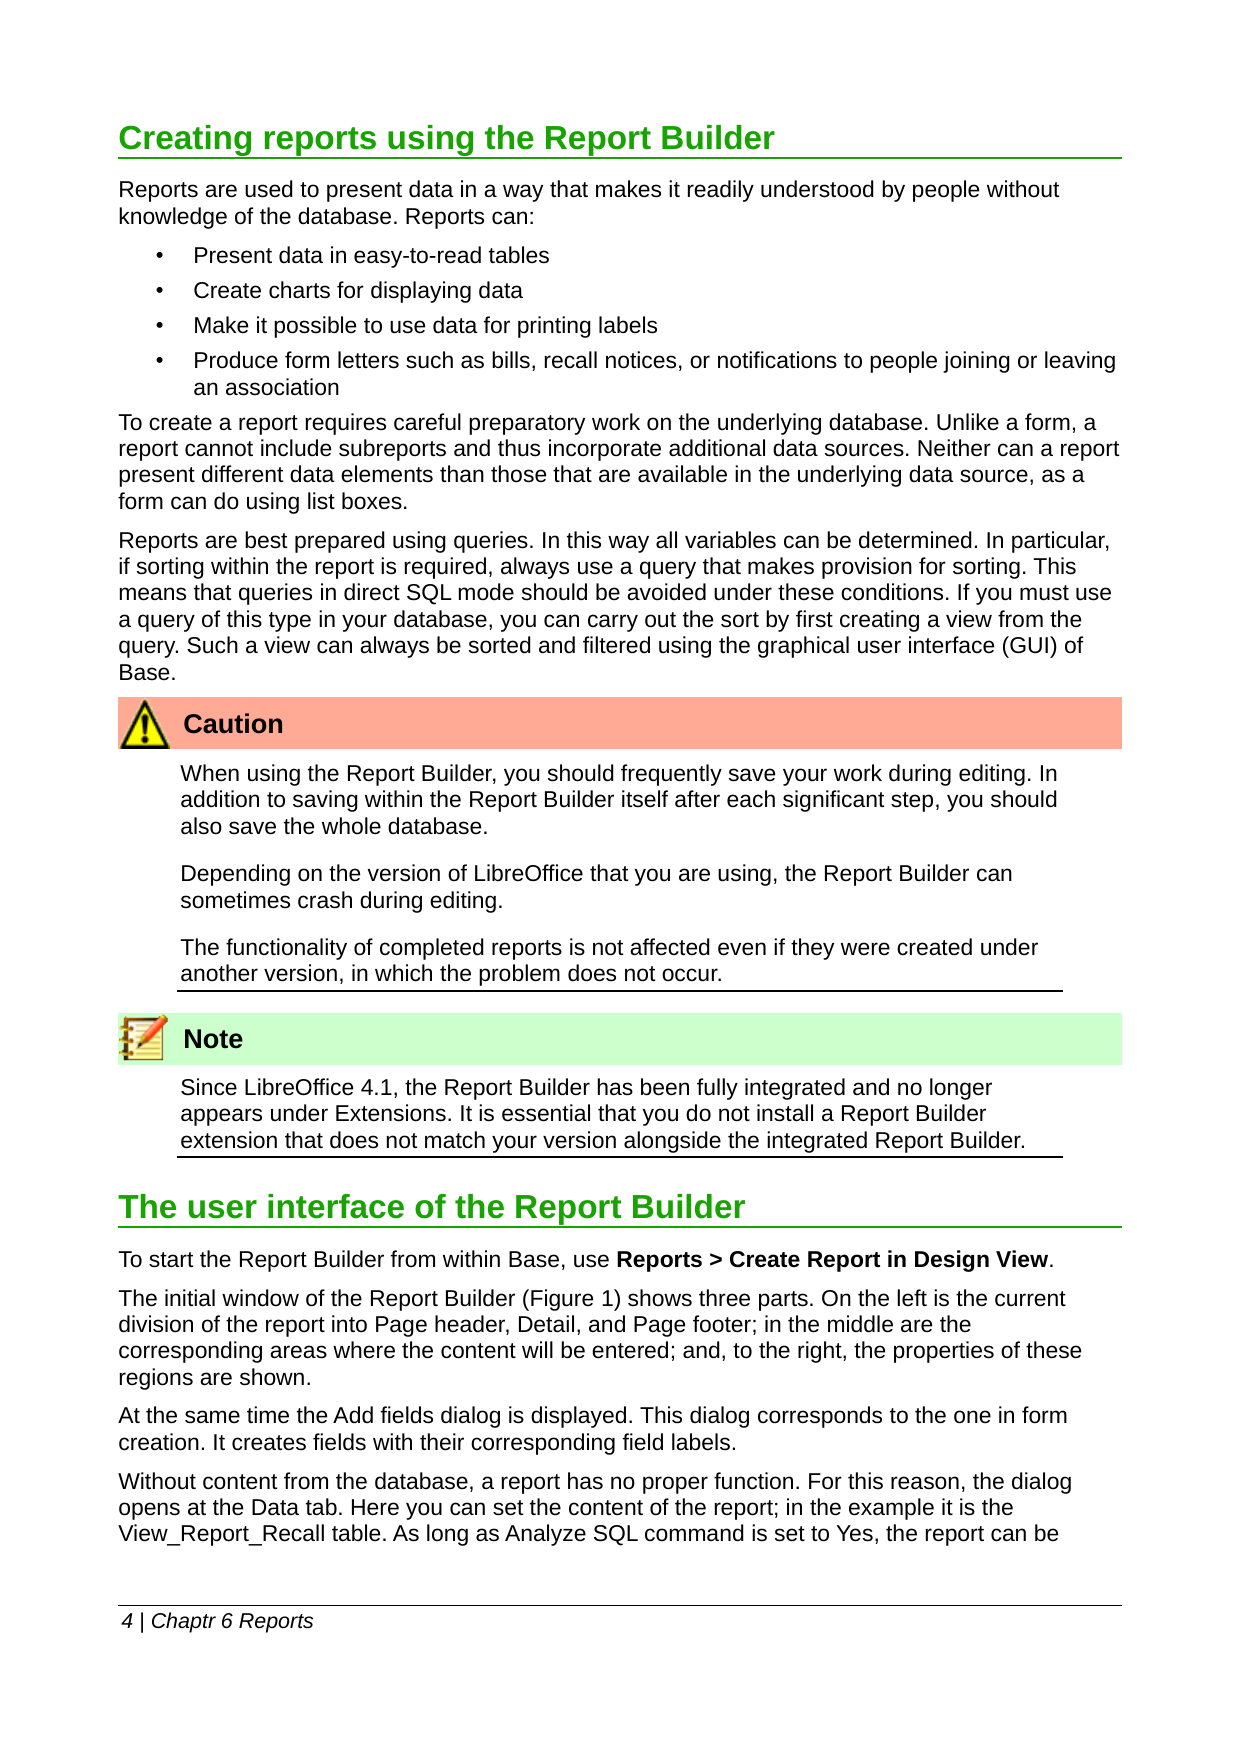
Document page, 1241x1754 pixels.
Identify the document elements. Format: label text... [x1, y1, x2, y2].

picture [119, 1013, 170, 1064]
text Reports are best prepared using queries. In this way all variables can be determined. In particular, if sorting within the report is required, always use a query that makes provision for sorting. This means that queries in direct SQL mode should be avoided under these conditions. If you must use a query of this type in your database, you can carry out the sort by first creating a view from the query. Such a view can always be sorted and filtered using the graphical user interface (GUI) of Base. [118, 527, 1122, 685]
list Present data in easy-to-read tables [156, 242, 1122, 268]
subtitle The user interface of the Report Builder [118, 1187, 1122, 1226]
list Create charts for displaying data [156, 277, 1122, 303]
text To create a report requires careful preparatory work on the underlying database. Unlike a form, a report cannot include subreports and thus incorporate additional data sources. Neither can a report present different data elements than those that are available in the underlying data source, as a form can do using list boxes. [118, 409, 1122, 514]
text The functionality of completed reports is not affected even if they were created under another version, in which the problem does not occur. [177, 931, 1063, 990]
text The initial window of the Report Builder (Figure 1) shows three parts. On the left is the current division of the report into Page header, Detail, and Page footer; in the middle are the corresponding areas where the content will be entered; and, to the right, the properties of these regions are shown. [118, 1284, 1122, 1390]
list Reports are used to present data in a way that makes it readily understood by people without knowledge of the database. Reports can: [118, 176, 1122, 229]
subtitle Creating reports using the Report Builder [118, 118, 1122, 157]
text Without content from the database, a report has no proper function. For this reason, the dialog opens at the Data tab. Here you can set the content of the report; in the example it is the View_Report_Recall table. As long as Analyze SQL command is set to Yes, the report can be [118, 1468, 1122, 1547]
list Make it possible to use data for printing labels [156, 312, 1122, 338]
text When using the Report Builder, you should frequently save your work during editing. In addition to saving within the Report Builder itself after each significant step, you should also save the whole database. [177, 757, 1063, 839]
list Produce form letters such as bills, recall notices, or notifications to people joining or leaving an association [156, 347, 1122, 400]
subtitle Note [118, 1013, 1122, 1065]
text To start the Report Builder from within Base, use Reports > Create Report in Design View. [118, 1246, 1122, 1272]
subtitle Caution [118, 697, 1122, 749]
picture [119, 698, 170, 749]
text Depending on the version of LibreOffice that you are using, the Report Builder can sometimes crash during editing. [177, 857, 1063, 913]
text At the same time the Add fields dialog is displayed. This dialog corresponds to the one in form creation. It creates fields with their corresponding field labels. [118, 1402, 1122, 1455]
text Since LibreOffice 4.1, the Report Builder has been fully integrated and no longer appears under Extensions. It is essential that you do not install a Report Builder extension that does not match your version alongside the integrated Report Builder. [177, 1071, 1063, 1156]
